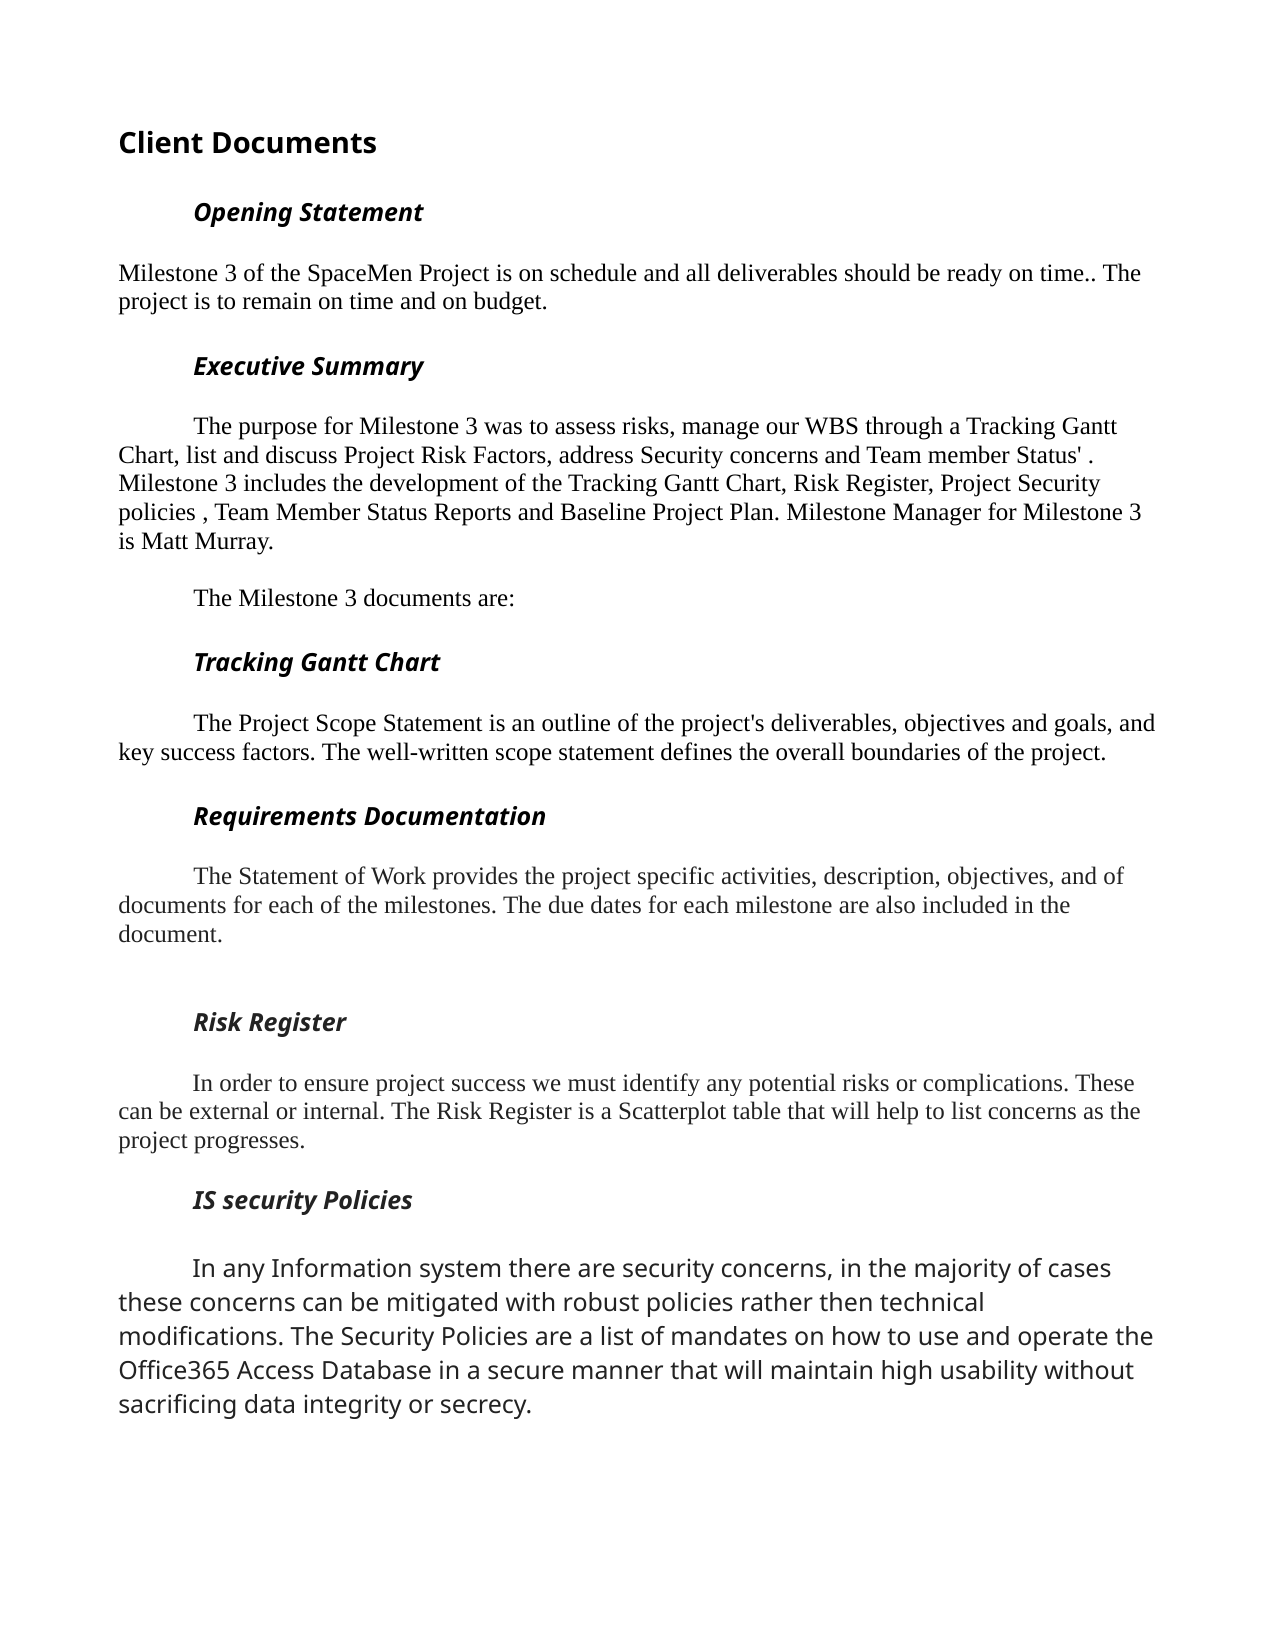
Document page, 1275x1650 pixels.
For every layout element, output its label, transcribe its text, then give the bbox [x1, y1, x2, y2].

text The Statement of Work provides the project specific activities, description, objectives, and of documents for each of the milestones. The due dates for each milestone are also included in the document. [118, 861, 1157, 947]
subtitle Requirements Documentation [193, 798, 1157, 832]
subtitle Executive Summary [193, 348, 1157, 382]
text The Milestone 3 documents are: [118, 583, 1157, 612]
subtitle IS security Policies [193, 1183, 1157, 1217]
text In order to ensure project success we must identify any potential risks or complications. These can be external or internal. The Risk Register is a Scatterplot table that will help to list concerns as the project progresses. [118, 1068, 1157, 1154]
subtitle Tracking Gantt Chart [193, 645, 1157, 679]
text Milestone 3 of the SpaceMen Project is on schedule and all deliverables should be ready on time.. The project is to remain on time and on budget. [118, 258, 1157, 315]
subtitle Client Documents [118, 122, 1157, 162]
subtitle Risk Register [193, 1005, 1157, 1039]
text The purpose for Milestone 3 was to assess risks, manage our WBS through a Tracking Gantt Chart, list and discuss Project Risk Factors, address Security concerns and Team member Status' . Milestone 3 includes the development of the Tracking Gantt Chart, Risk Register, Project Security policies , Team Member Status Reports and Baseline Project Plan. Milestone Manager for Milestone 3 is Matt Murray. [118, 411, 1157, 555]
text In any Information system there are security concerns, in the majority of cases these concerns can be mitigated with robust policies rather then technical modifications. The Security Policies are a list of mandates on how to use and operate the Office365 Access Database in a secure manner that will maintain high usability without sacrificing data integrity or secrecy. [118, 1251, 1157, 1421]
subtitle Opening Statement [193, 195, 1157, 229]
text The Project Scope Statement is an outline of the project's deliverables, objectives and goals, and key success factors. The well-written scope statement defines the overall boundaries of the project. [118, 708, 1157, 765]
